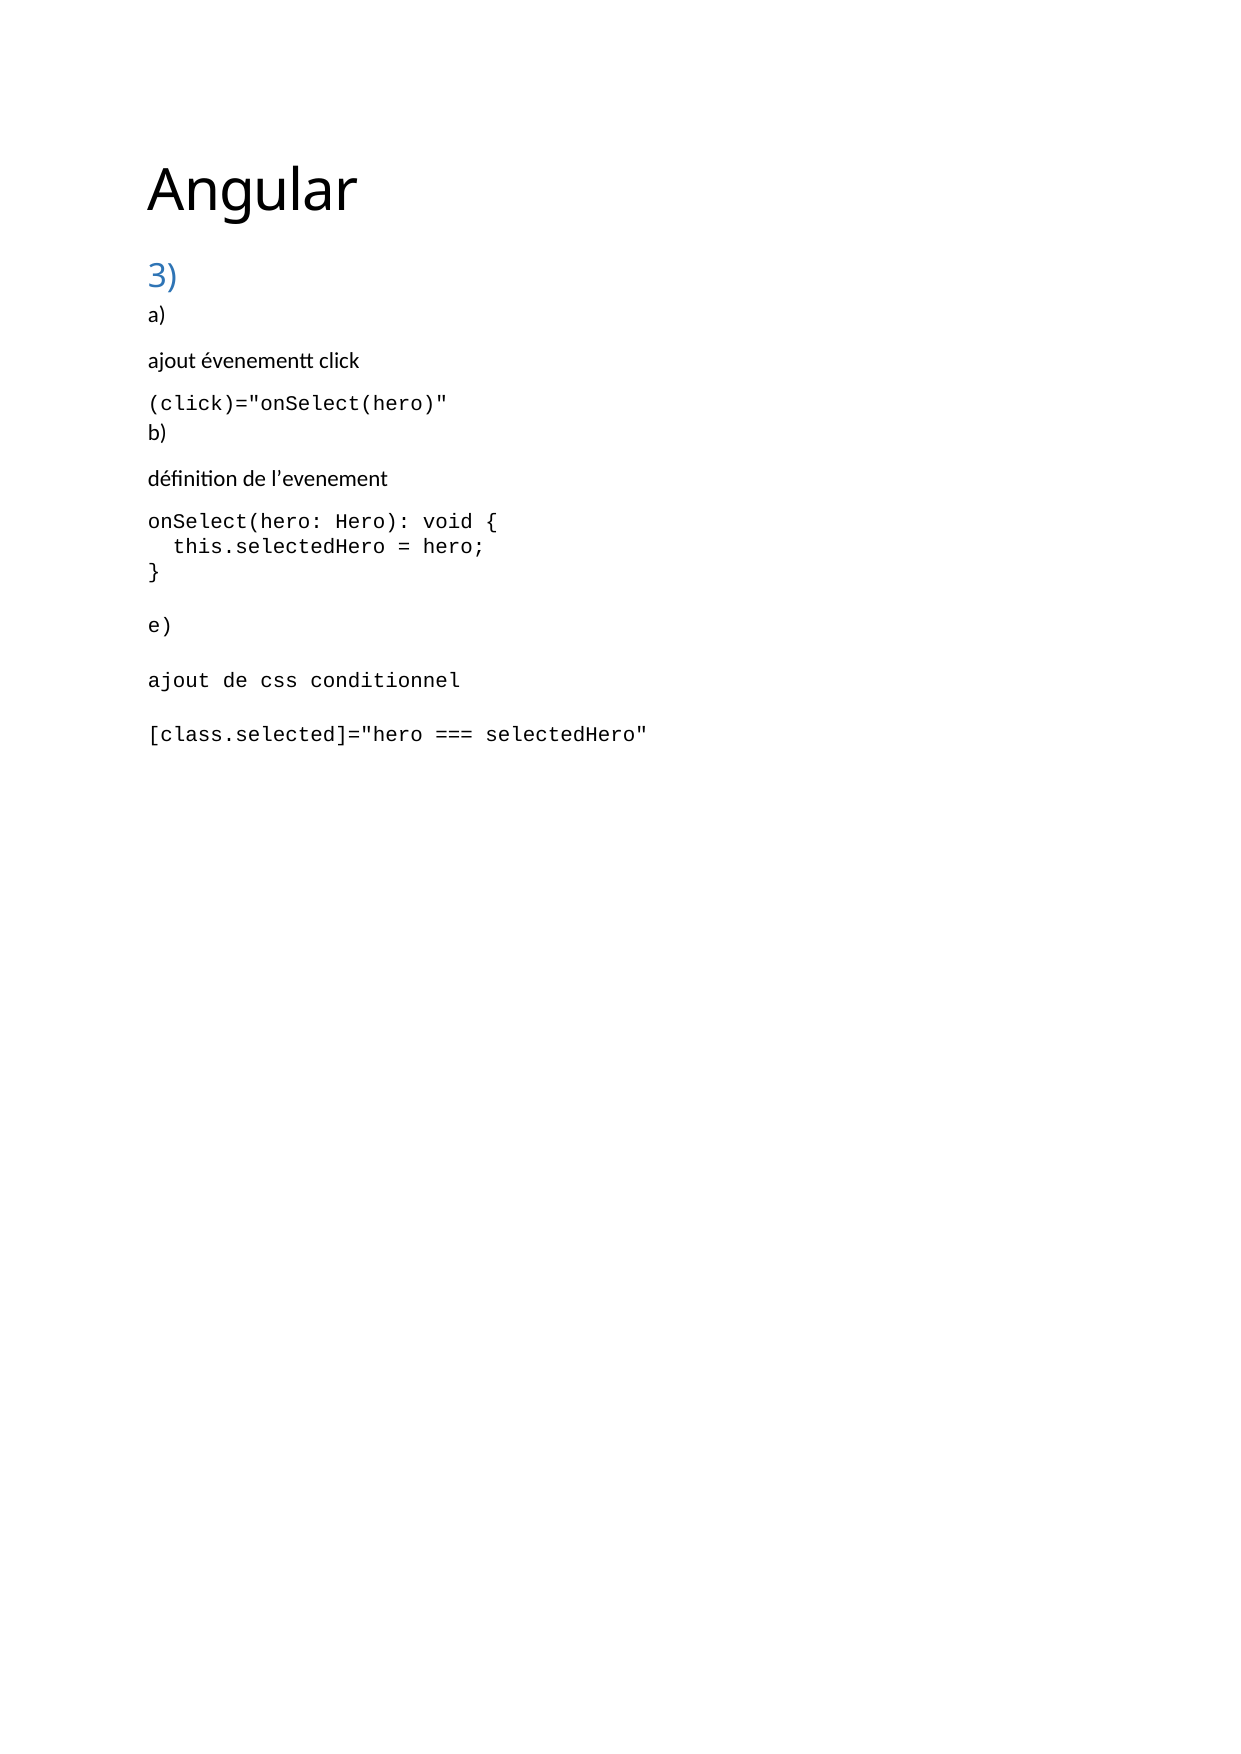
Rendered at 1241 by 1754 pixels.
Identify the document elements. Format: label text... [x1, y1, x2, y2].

text ajout de css conditionnel [148, 669, 1093, 693]
subtitle 3) [148, 252, 1093, 297]
text } [148, 561, 1093, 584]
text [class.selected]="hero === selectedHero" [148, 724, 1093, 748]
text ajout évenementt click [148, 347, 1093, 374]
subtitle Angular [148, 148, 1093, 227]
text b) [148, 418, 1093, 446]
text onSelect(hero: Hero): void { [148, 511, 1093, 534]
text this.selectedHero = hero; [148, 536, 1093, 559]
text a) [148, 300, 1093, 328]
text définition de l’evenement [148, 464, 1093, 492]
text (click)="onSelect(hero)" [148, 393, 1093, 417]
text e) [148, 615, 1093, 639]
